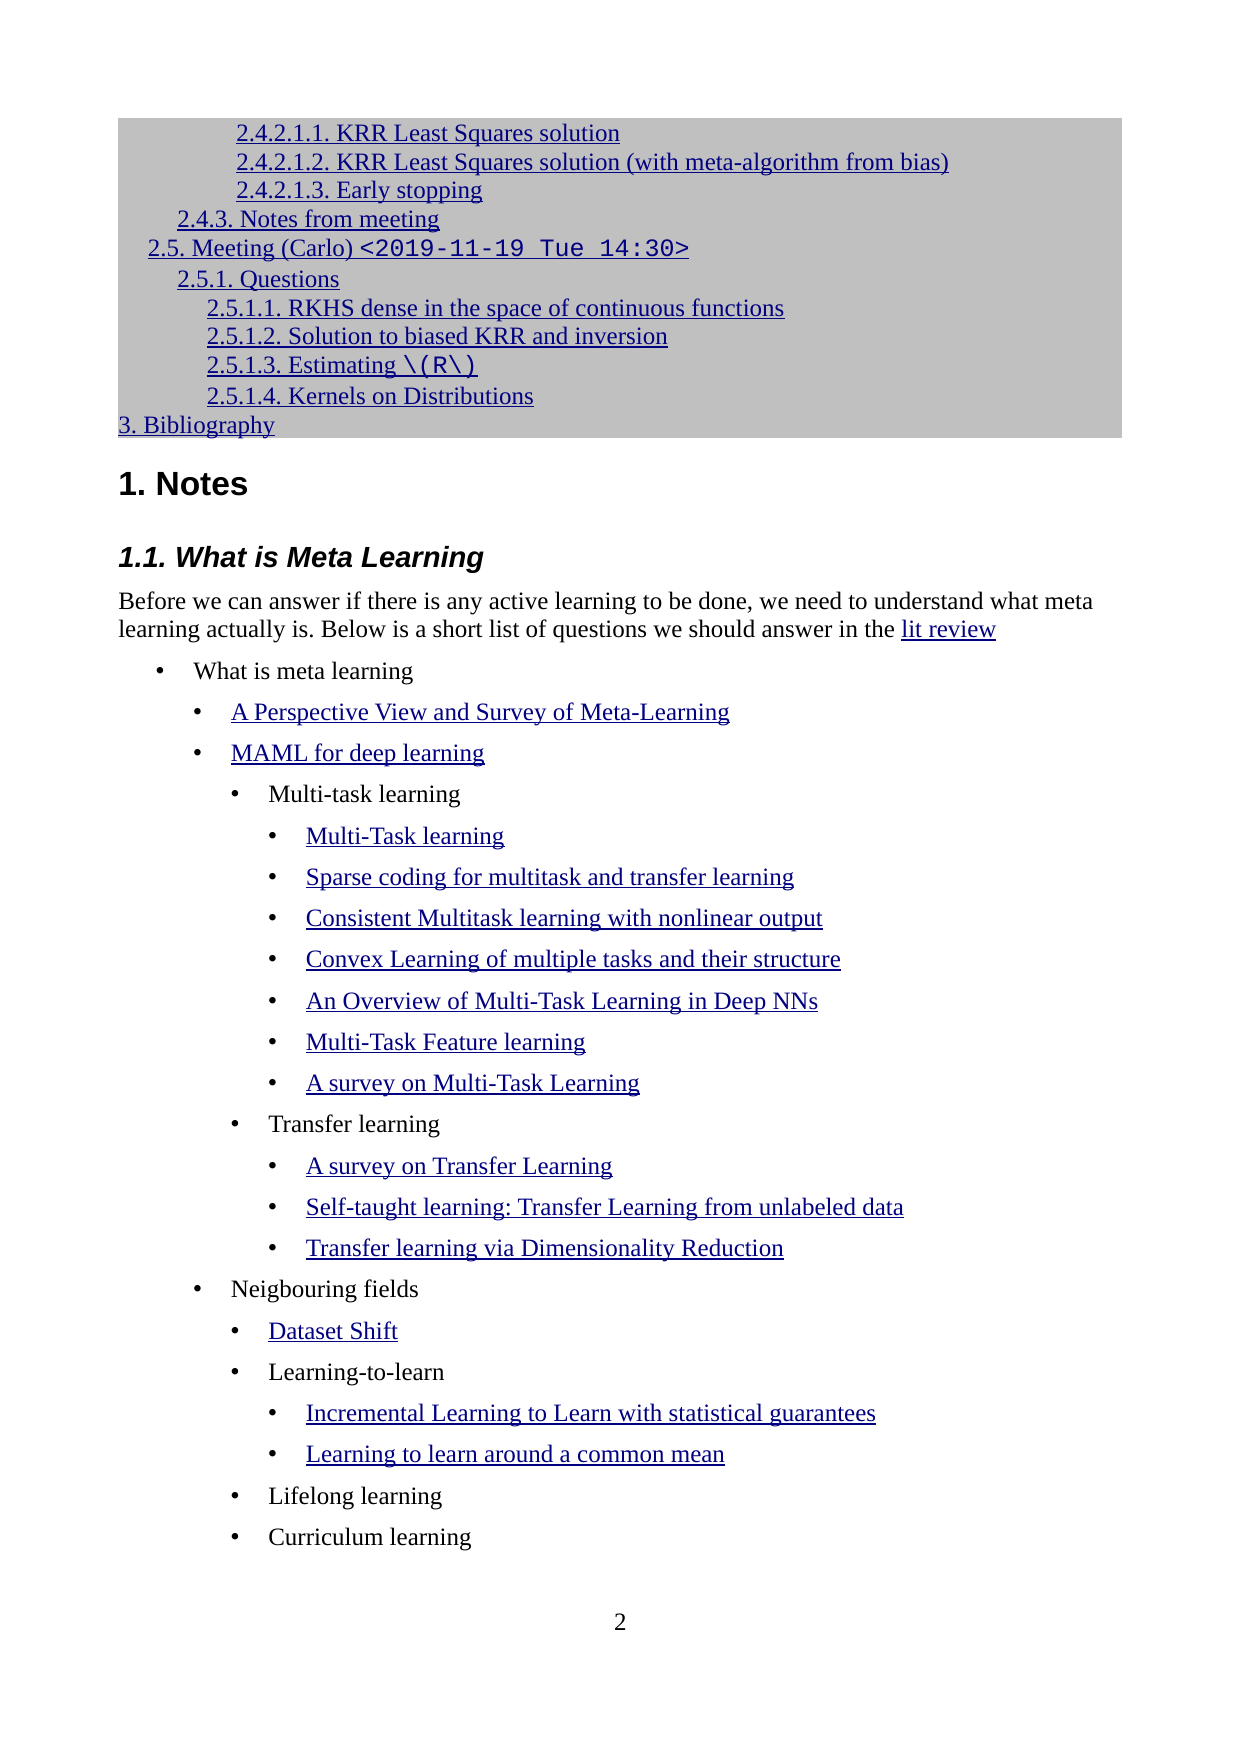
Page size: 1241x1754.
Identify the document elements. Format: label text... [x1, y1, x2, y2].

list Consistent Multitask learning with nonlinear output [268, 903, 1122, 932]
list Learning-to-learn [231, 1357, 1122, 1386]
list Transfer learning [231, 1109, 1122, 1138]
list Curriculum learning [231, 1522, 1122, 1551]
list Multi-Task learning [268, 821, 1122, 849]
list Incremental Learning to Learn with statistical guarantees [268, 1398, 1122, 1427]
text 2.5.1.3. Estimating \(R\) [207, 350, 1122, 381]
text 2.4.3. Notes from meeting [177, 204, 1122, 233]
text 2.5.1.4. Kernels on Distributions [207, 381, 1122, 410]
list What is meta learning [156, 656, 1122, 684]
list Multi-Task Feature learning [268, 1027, 1122, 1056]
list Sparse coding for multitask and transfer learning [268, 862, 1122, 891]
list An Overview of Multi-Task Learning in Deep NNs [268, 986, 1122, 1014]
text Before we can answer if there is any active learning to be done, we need to understand what meta learning actually is. Below is a short list of questions we should answer in the lit review [118, 586, 1122, 643]
list Learning to learn around a common mean [268, 1439, 1122, 1468]
text 2.5.1. Questions [177, 264, 1122, 293]
text 2.4.2.1.1. KRR Least Squares solution [236, 118, 1122, 147]
list Multi-task learning [231, 779, 1122, 808]
list Dataset Shift [231, 1316, 1122, 1344]
text 3. Bibliography [118, 410, 1122, 438]
list A survey on Transfer Learning [268, 1151, 1122, 1179]
text 2.5.1.1. RKHS dense in the space of continuous functions [207, 293, 1122, 321]
list Self-taught learning: Transfer Learning from unlabeled data [268, 1192, 1122, 1221]
subtitle Notes [118, 463, 1122, 502]
text 2.4.2.1.3. Early stopping [236, 176, 1122, 204]
subtitle What is Meta Learning [118, 540, 1122, 573]
list A survey on Multi-Task Learning [268, 1068, 1122, 1097]
list Lifelong learning [231, 1481, 1122, 1509]
list MAML for deep learning [193, 738, 1122, 767]
list Neigbouring fields [193, 1274, 1122, 1303]
list Convex Learning of multiple tasks and their structure [268, 944, 1122, 973]
list Transfer learning via Dimensionality Reduction [268, 1233, 1122, 1262]
list A Perspective View and Survey of Meta-Learning [193, 697, 1122, 726]
text 2.4.2.1.2. KRR Least Squares solution (with meta-algorithm from bias) [236, 147, 1122, 176]
text 2.5.1.2. Solution to biased KRR and inversion [207, 321, 1122, 350]
text 2.5. Meeting (Carlo) <2019-11-19 Tue 14:30> [148, 233, 1122, 264]
